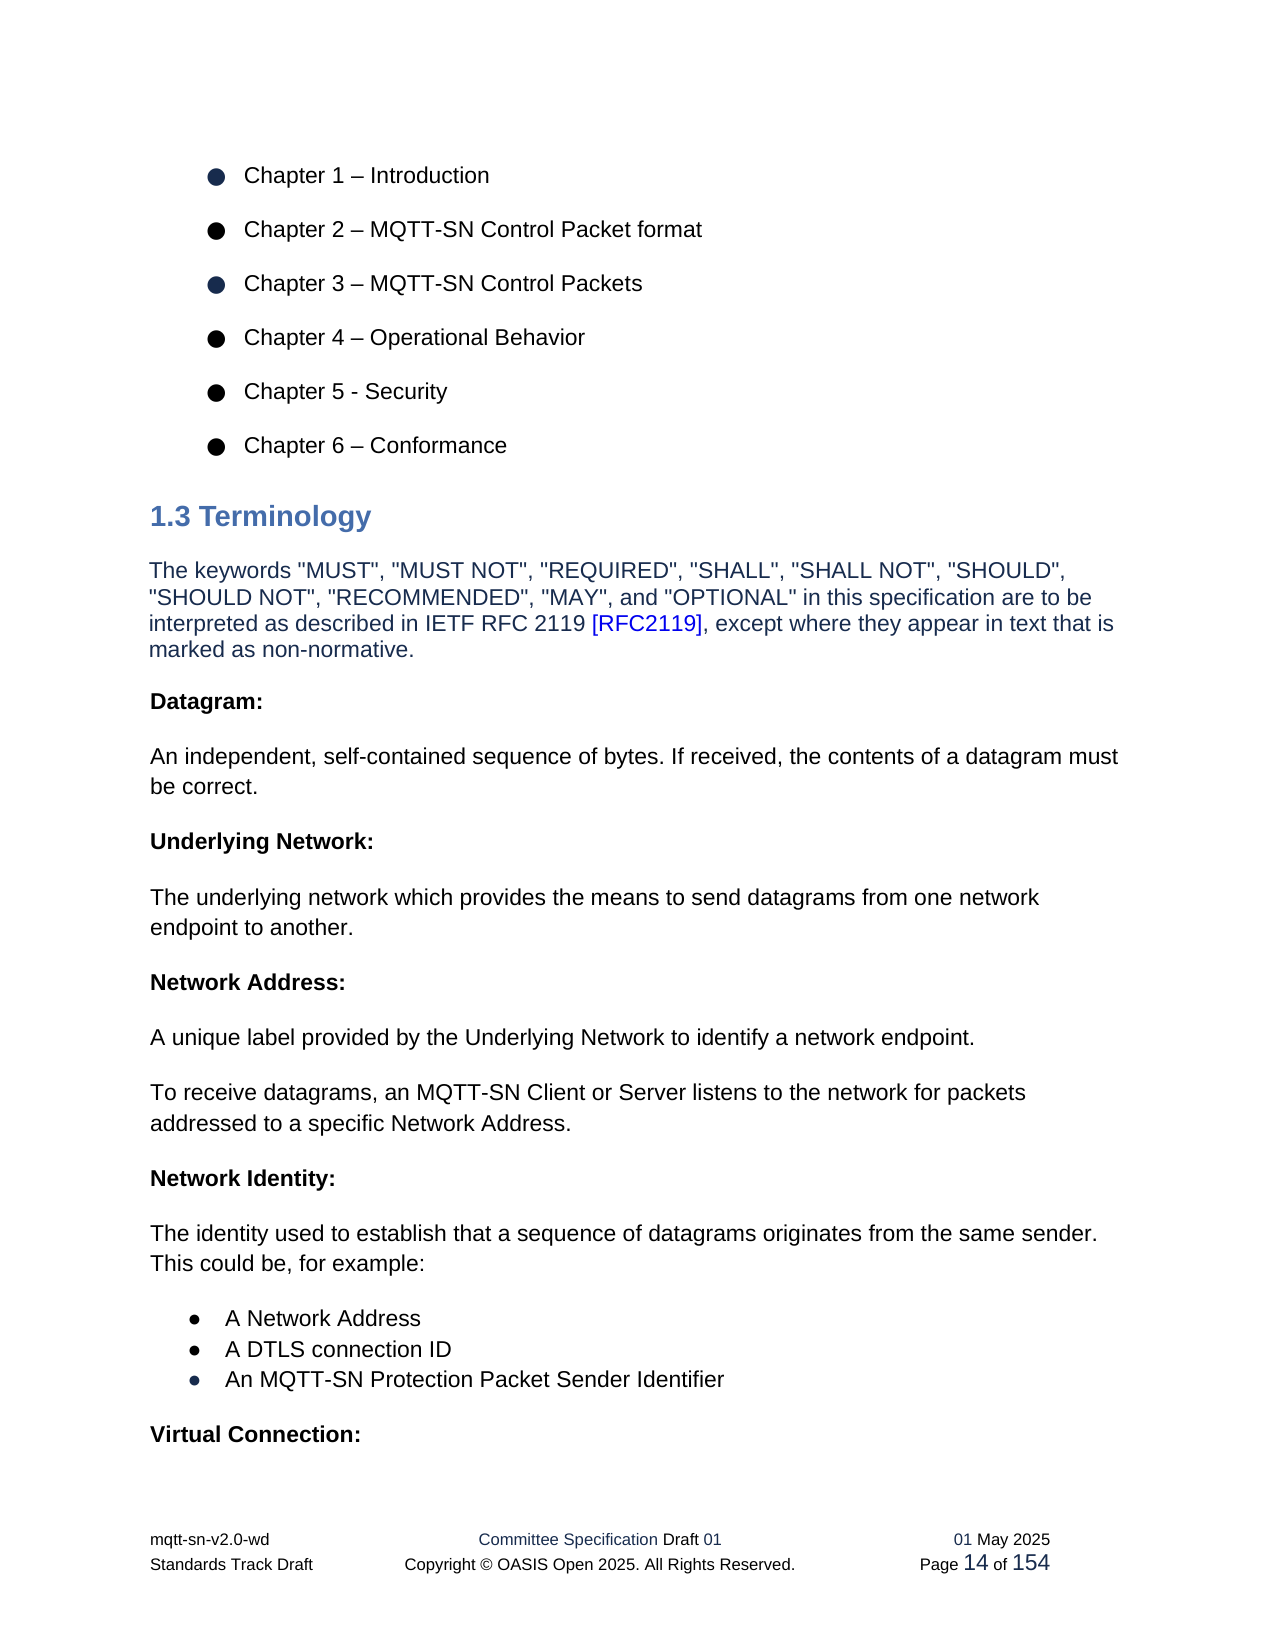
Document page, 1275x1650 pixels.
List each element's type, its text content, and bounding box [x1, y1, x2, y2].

list Chapter 2 – MQTT-SN Control Packet format [206, 204, 1125, 251]
text Network Address: [150, 969, 1125, 995]
text To receive datagrams, an MQTT-SN Client or Server listens to the network for packets addressed to a specific Network Address. [150, 1079, 1125, 1136]
text A unique label provided by the Underlying Network to identify a network endpoint. [150, 1024, 1125, 1051]
text Datagram: [150, 688, 1125, 714]
text Underlying Network: [150, 828, 1125, 855]
list A DTLS connection ID [187, 1336, 1125, 1362]
text Virtual Connection: [150, 1421, 1125, 1447]
text An independent, self-contained sequence of bytes. If received, the contents of a datagram must be correct. [150, 743, 1125, 799]
list Chapter 3 – MQTT-SN Control Packets [206, 258, 1125, 305]
list Chapter 5 - Security [206, 366, 1125, 413]
list Chapter 4 – Operational Behavior [206, 312, 1125, 359]
list A Network Address [187, 1305, 1125, 1332]
list An MQTT-SN Protection Packet Sender Identifier [187, 1366, 1125, 1392]
text The identity used to establish that a sequence of datagrams originates from the same sender. This could be, for example: [150, 1220, 1125, 1277]
text The keywords "MUST", "MUST NOT", "REQUIRED", "SHALL", "SHALL NOT", "SHOULD", "SHOULD NOT", "RECOMMENDED", "MAY", and "OPTIONAL" in this specification are to be interpreted as described in IETF RFC 2119 [RFC2119], except where they appear in text that is marked as non-normative. [148, 557, 1124, 663]
list Chapter 6 – Conformance [206, 420, 1125, 467]
subtitle 1.3 Terminology [150, 499, 1124, 532]
text The underlying network which provides the means to send datagrams from one network endpoint to another. [150, 883, 1125, 940]
list Chapter 1 – Introduction [206, 150, 1125, 197]
text Network Identity: [150, 1165, 1125, 1191]
